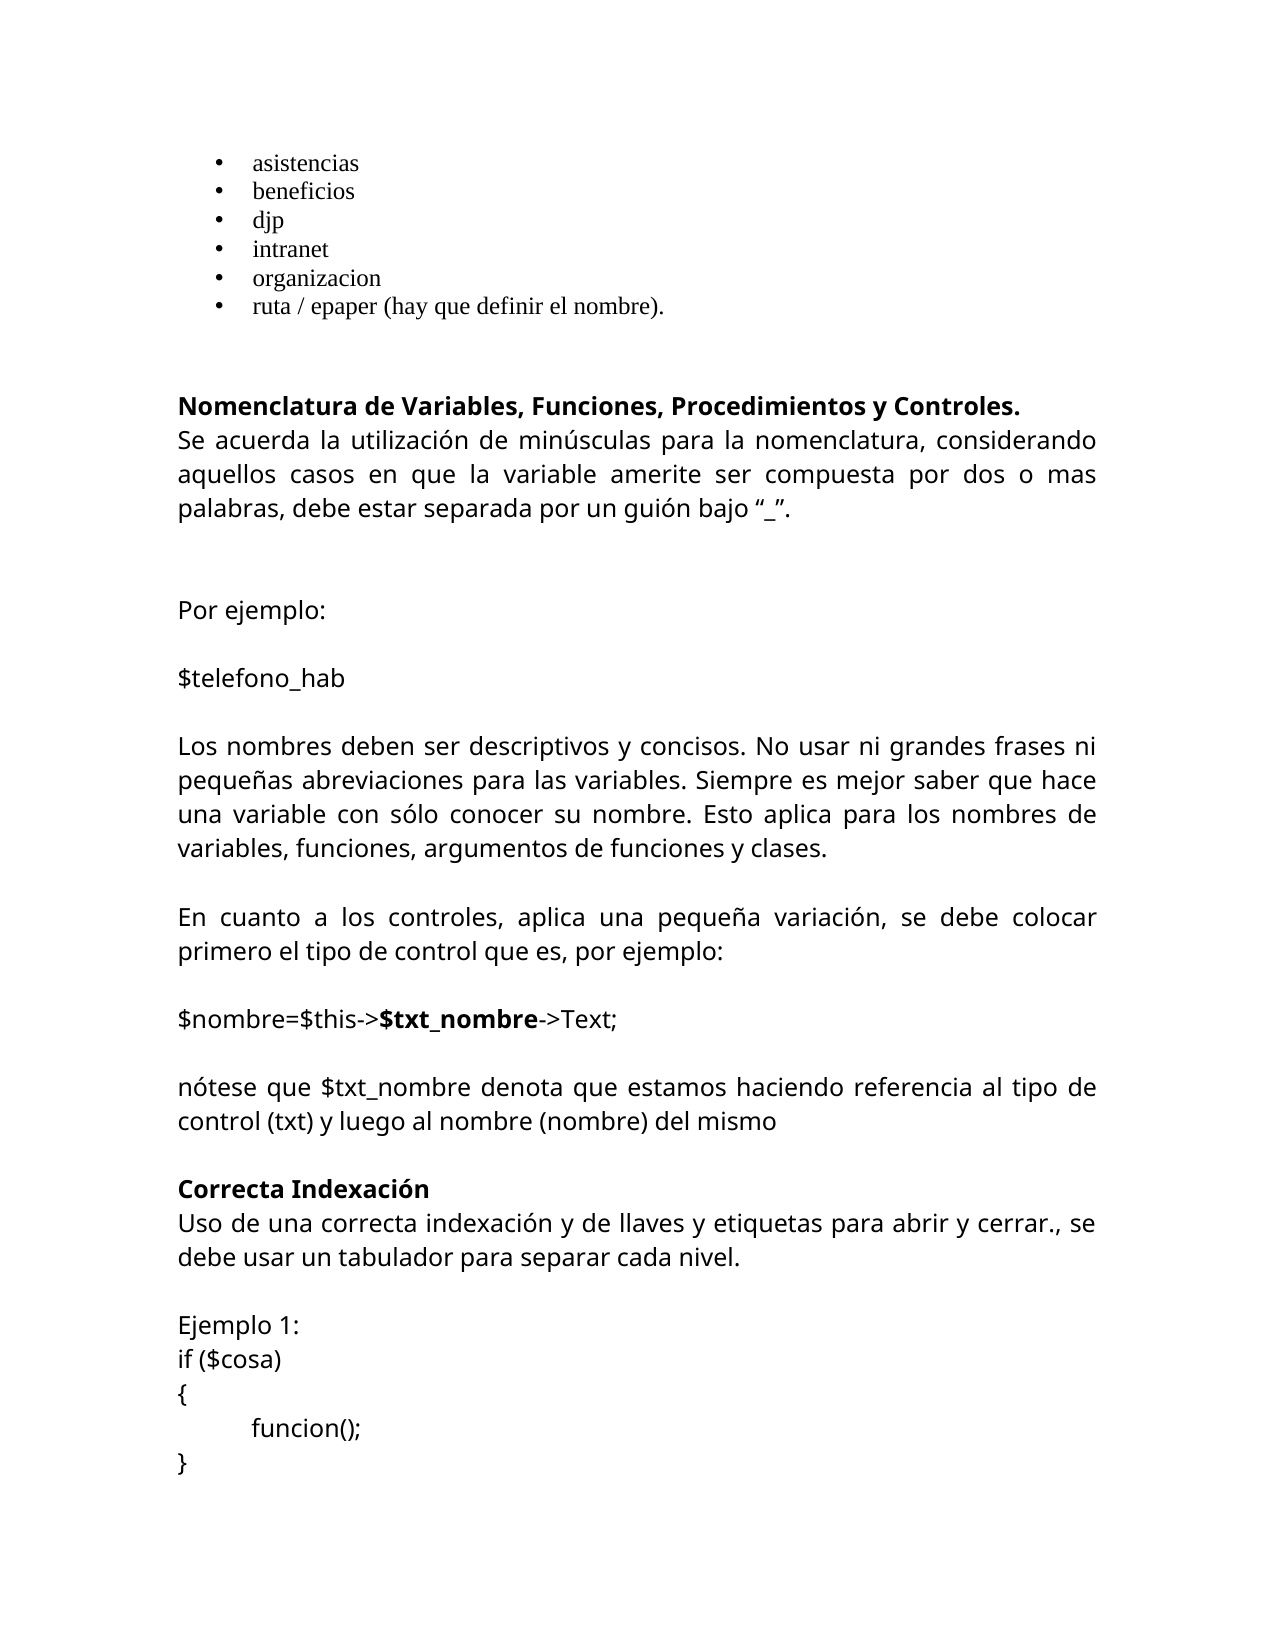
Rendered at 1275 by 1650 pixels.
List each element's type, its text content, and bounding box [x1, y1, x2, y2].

text Por ejemplo: [177, 593, 1098, 627]
text En cuanto a los controles, aplica una pequeña variación, se debe colocar primero el tipo de control que es, por ejemplo: [177, 899, 1098, 967]
text if ($cosa) [177, 1342, 1098, 1376]
text Correcta Indexación [177, 1172, 1098, 1206]
text funcion(); [177, 1410, 1098, 1444]
text Se acuerda la utilización de minúsculas para la nomenclatura, considerando aquellos casos en que la variable amerite ser compuesta por dos o mas palabras, debe estar separada por un guión bajo “_”. [177, 422, 1098, 524]
list beneficios [215, 176, 1098, 205]
list ruta / epaper (hay que definir el nombre). [215, 291, 1098, 320]
text { [177, 1376, 1098, 1410]
text Ejemplo 1: [177, 1308, 1098, 1342]
list organizacion [215, 263, 1098, 291]
text $telefono_hab [177, 661, 1098, 695]
list asistencias [215, 148, 1098, 176]
list intranet [215, 234, 1098, 263]
text } [177, 1444, 1098, 1478]
list djp [215, 205, 1098, 234]
text Nomenclatura de Variables, Funciones, Procedimientos y Controles. [177, 388, 1098, 422]
text Uso de una correcta indexación y de llaves y etiquetas para abrir y cerrar., se debe usar un tabulador para separar cada nivel. [177, 1206, 1098, 1274]
text Los nombres deben ser descriptivos y concisos. No usar ni grandes frases ni pequeñas abreviaciones para las variables. Siempre es mejor saber que hace una variable con sólo conocer su nombre. Esto aplica para los nombres de variables, funciones, argumentos de funciones y clases. [177, 729, 1098, 865]
text $nombre=$this->$txt_nombre->Text; [177, 1001, 1098, 1036]
text nótese que $txt_nombre denota que estamos haciendo referencia al tipo de control (txt) y luego al nombre (nombre) del mismo [177, 1069, 1098, 1138]
